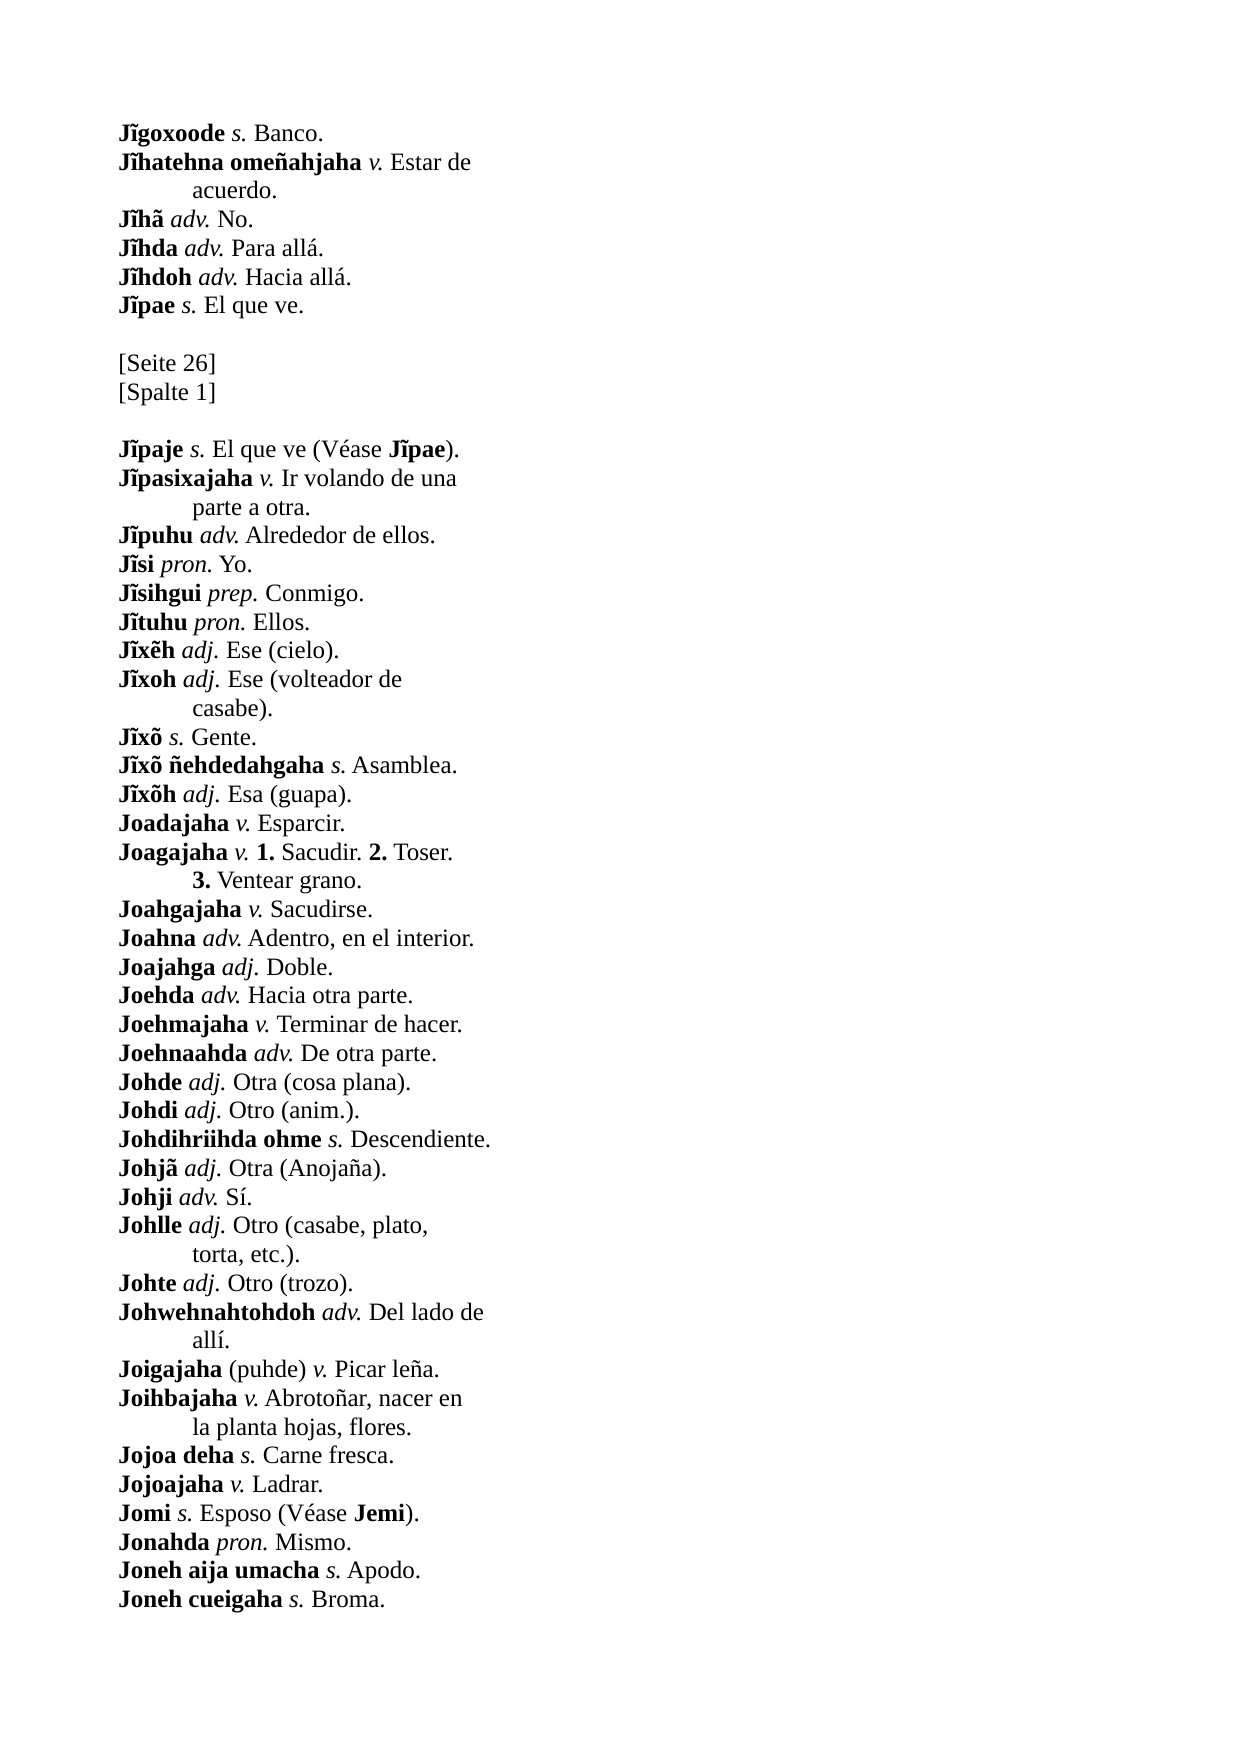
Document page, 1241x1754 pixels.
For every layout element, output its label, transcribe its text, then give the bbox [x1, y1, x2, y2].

text Jomi s. Esposo (Véase Jemi). [118, 1498, 1122, 1527]
text casabe). [118, 693, 1122, 722]
text Johwehnahtohdoh adv. Del lado de [118, 1297, 1122, 1326]
text Joahna adv. Adentro, en el interior. [118, 923, 1122, 952]
text allí. [118, 1326, 1122, 1354]
text Jĩhatehna omeñahjaha v. Estar de [118, 147, 1122, 176]
text Joadajaha v. Esparcir. [118, 808, 1122, 837]
text acuerdo. [118, 176, 1122, 204]
text Johji adv. Sí. [118, 1182, 1122, 1211]
text [Spalte 1] [118, 377, 1122, 406]
text Jĩhã adv. No. [118, 204, 1122, 233]
text Joagajaha v. 1. Sacudir. 2. Toser. [118, 837, 1122, 866]
text la planta hojas, flores. [118, 1412, 1122, 1441]
text Jĩsi pron. Yo. [118, 549, 1122, 578]
text Jĩpuhu adv. Alrededor de ellos. [118, 521, 1122, 549]
text Joahgajaha v. Sacudirse. [118, 894, 1122, 923]
text [Seite 26] [118, 348, 1122, 377]
text Joehda adv. Hacia otra parte. [118, 981, 1122, 1009]
text Jĩxõ s. Gente. [118, 722, 1122, 751]
text Joihbajaha v. Abrotoñar, nacer en [118, 1383, 1122, 1412]
text Jĩtuhu pron. Ellos. [118, 607, 1122, 636]
text Jĩxoh adj. Ese (volteador de [118, 664, 1122, 693]
text Jojoajaha v. Ladrar. [118, 1469, 1122, 1498]
text 3. Ventear grano. [118, 866, 1122, 894]
text Jĩhda adv. Para allá. [118, 233, 1122, 262]
text Jĩxõ ñehdedahgaha s. Asamblea. [118, 751, 1122, 779]
text Jĩxõh adj. Esa (guapa). [118, 779, 1122, 808]
text Joehnaahda adv. De otra parte. [118, 1038, 1122, 1067]
text Jĩpasixajaha v. Ir volando de una [118, 463, 1122, 492]
text Jĩpaje s. El que ve (Véase Jĩpae). [118, 434, 1122, 463]
text Jonahda pron. Mismo. [118, 1527, 1122, 1556]
text Johdihriihda ohme s. Descendiente. [118, 1124, 1122, 1153]
text torta, etc.). [118, 1239, 1122, 1268]
text Johjã adj. Otra (Anojaña). [118, 1153, 1122, 1182]
text Jĩpae s. El que ve. [118, 291, 1122, 319]
text Joneh aija umacha s. Apodo. [118, 1556, 1122, 1584]
text Jĩhdoh adv. Hacia allá. [118, 262, 1122, 291]
text Johte adj. Otro (trozo). [118, 1268, 1122, 1297]
text Jĩgoxoode s. Banco. [118, 118, 1122, 147]
text Jĩsihgui prep. Conmigo. [118, 578, 1122, 607]
text Jĩxẽh adj. Ese (cielo). [118, 636, 1122, 664]
text Johde adj. Otra (cosa plana). [118, 1067, 1122, 1096]
text Jojoa deha s. Carne fresca. [118, 1441, 1122, 1469]
text Johdi adj. Otro (anim.). [118, 1096, 1122, 1124]
text Johlle adj. Otro (casabe, plato, [118, 1211, 1122, 1239]
text parte a otra. [118, 492, 1122, 521]
text Joigajaha (puhde) v. Picar leña. [118, 1354, 1122, 1383]
text Joajahga adj. Doble. [118, 952, 1122, 981]
text Joneh cueigaha s. Broma. [118, 1584, 1122, 1613]
text Joehmajaha v. Terminar de hacer. [118, 1009, 1122, 1038]
